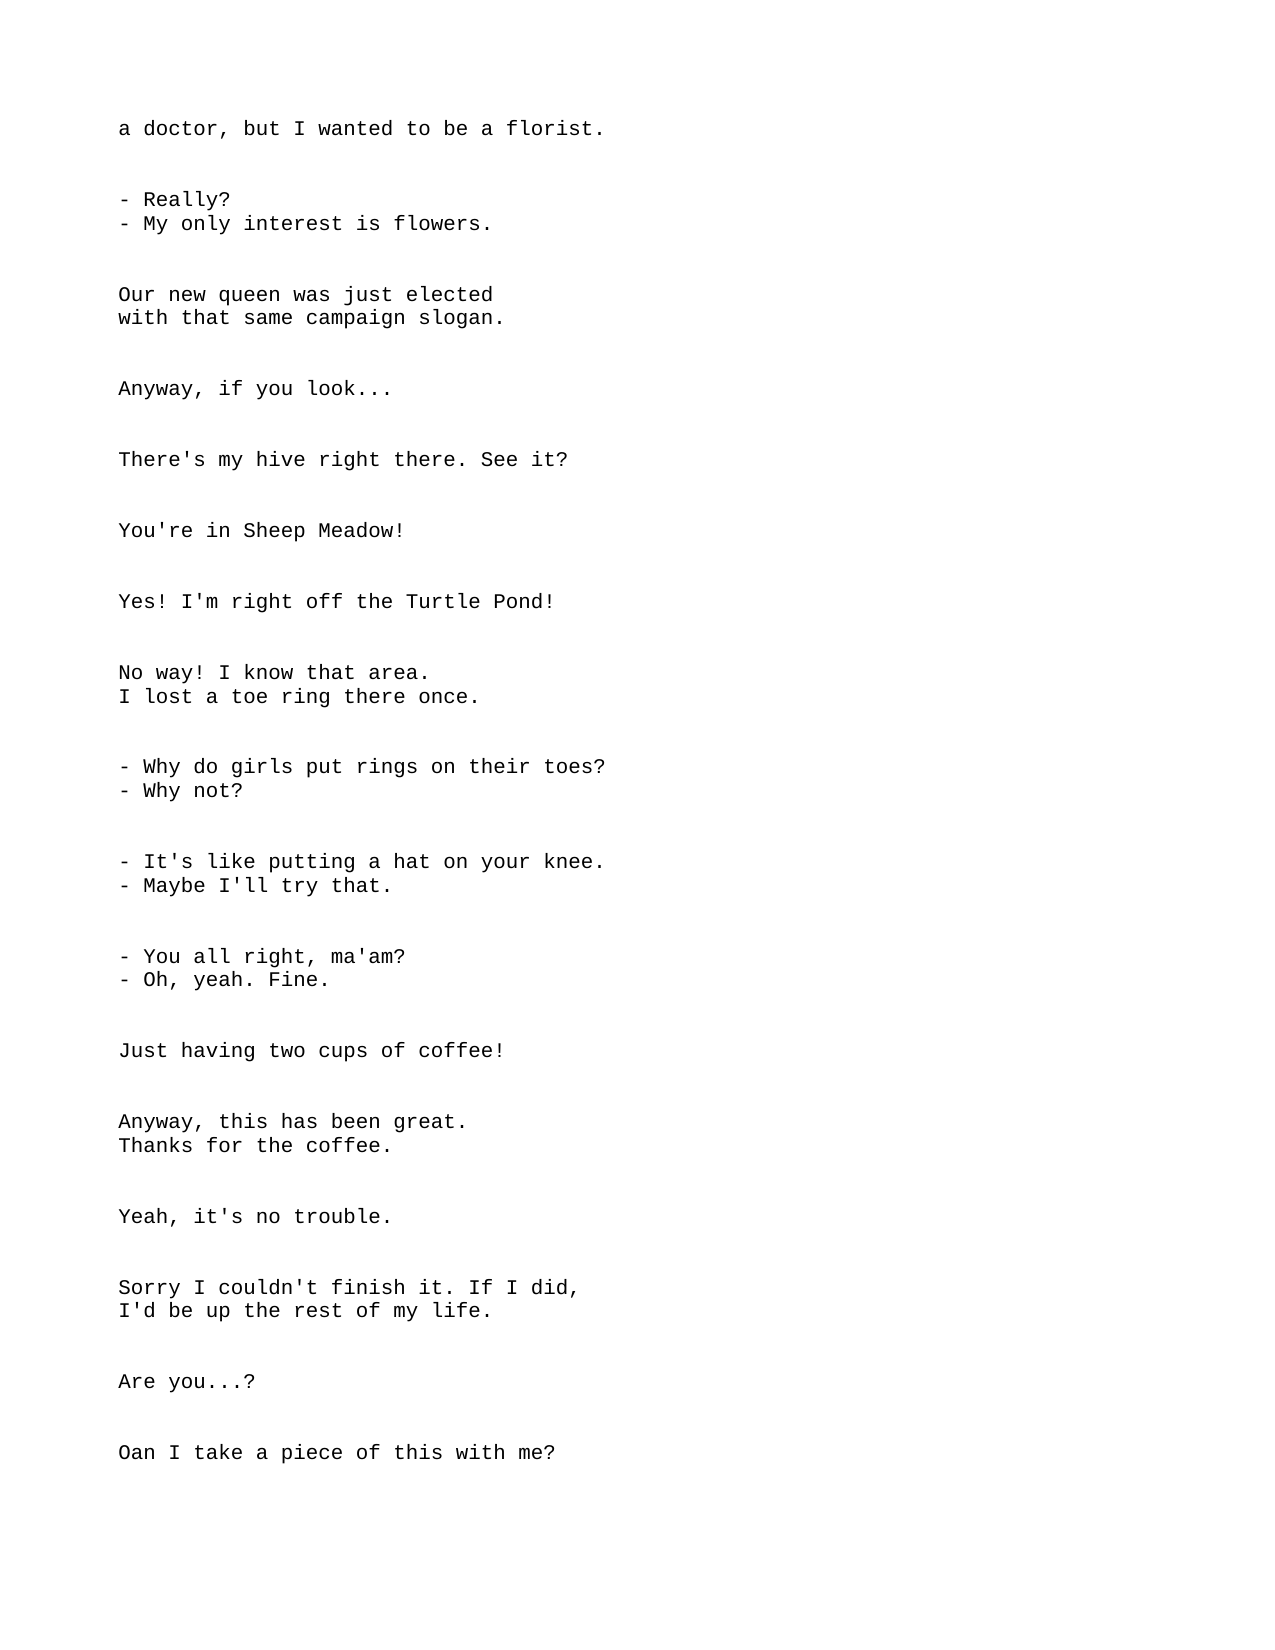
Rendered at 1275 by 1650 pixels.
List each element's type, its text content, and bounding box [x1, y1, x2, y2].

text Just having two cups of coffee! [118, 1040, 1157, 1064]
text Anyway, if you look... [118, 378, 1157, 402]
text I'd be up the rest of my life. [118, 1300, 1157, 1324]
text Oan I take a piece of this with me? [118, 1442, 1157, 1466]
text - Really? [118, 189, 1157, 213]
text Anyway, this has been great. [118, 1111, 1157, 1135]
text Thanks for the coffee. [118, 1135, 1157, 1158]
text with that same campaign slogan. [118, 307, 1157, 331]
text - Why not? [118, 780, 1157, 804]
text a doctor, but I wanted to be a florist. [118, 118, 1157, 142]
text - Oh, yeah. Fine. [118, 969, 1157, 993]
text - My only interest is flowers. [118, 213, 1157, 236]
text Yes! I'm right off the Turtle Pond! [118, 591, 1157, 615]
text No way! I know that area. [118, 662, 1157, 686]
text Yeah, it's no trouble. [118, 1206, 1157, 1229]
text I lost a toe ring there once. [118, 686, 1157, 709]
text Sorry I couldn't finish it. If I did, [118, 1277, 1157, 1300]
text You're in Sheep Meadow! [118, 520, 1157, 544]
text Our new queen was just elected [118, 284, 1157, 307]
text - You all right, ma'am? [118, 946, 1157, 969]
text There's my hive right there. See it? [118, 449, 1157, 473]
text - It's like putting a hat on your knee. [118, 851, 1157, 875]
text - Maybe I'll try that. [118, 875, 1157, 898]
text Are you...? [118, 1371, 1157, 1395]
text - Why do girls put rings on their toes? [118, 757, 1157, 780]
